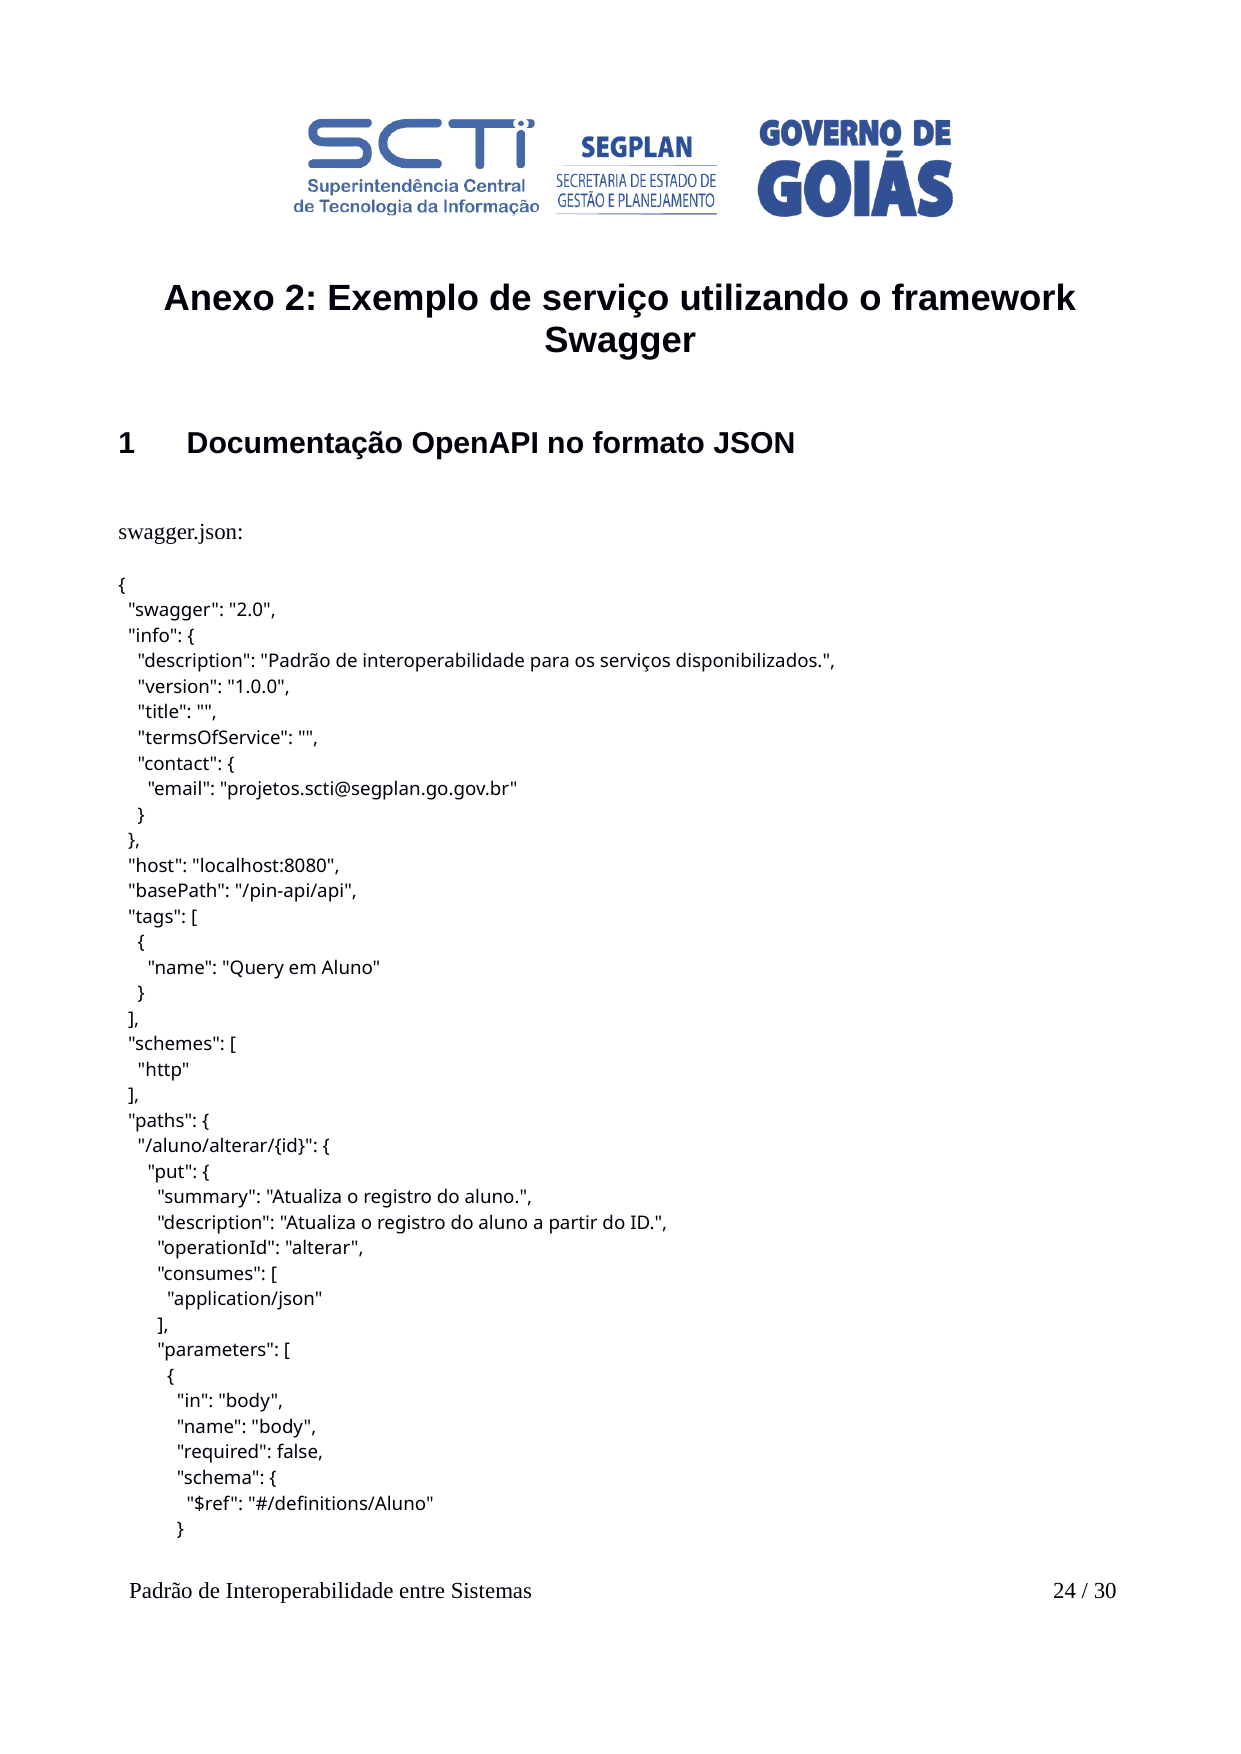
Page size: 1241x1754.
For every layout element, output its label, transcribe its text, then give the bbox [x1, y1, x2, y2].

text "termsOfService": "", [118, 724, 1122, 750]
text "swagger": "2.0", [118, 597, 1122, 622]
text "summary": "Atualiza o registro do aluno.", [118, 1184, 1122, 1209]
text "name": "Query em Aluno" [118, 954, 1122, 979]
text ], [118, 1311, 1122, 1337]
text { [118, 928, 1122, 954]
text ], [118, 1082, 1122, 1107]
text "put": { [118, 1158, 1122, 1184]
text "version": "1.0.0", [118, 673, 1122, 699]
text "info": { [118, 622, 1122, 648]
subtitle Anexo 2: Exemplo de serviço utilizando o framework Swagger [118, 276, 1122, 360]
text "$ref": "#/definitions/Aluno" [118, 1490, 1122, 1515]
text } [118, 1515, 1122, 1541]
text "description": "Atualiza o registro do aluno a partir do ID.", [118, 1209, 1122, 1235]
text "operationId": "alterar", [118, 1235, 1122, 1260]
text "consumes": [ [118, 1260, 1122, 1286]
text "basePath": "/pin-api/api", [118, 877, 1122, 903]
text ], [118, 1005, 1122, 1031]
text "title": "", [118, 699, 1122, 724]
text "schema": { [118, 1464, 1122, 1490]
text swagger.json: [118, 518, 1122, 545]
text "paths": { [118, 1107, 1122, 1133]
text "email": "projetos.scti@segplan.go.gov.br" [118, 775, 1122, 801]
text { [118, 1362, 1122, 1388]
subtitle Documentação OpenAPI no formato JSON [118, 425, 1122, 460]
text "description": "Padrão de interoperabilidade para os serviços disponibilizados.", [118, 648, 1122, 673]
text "contact": { [118, 750, 1122, 775]
text "host": "localhost:8080", [118, 852, 1122, 877]
text "/aluno/alterar/{id}": { [118, 1133, 1122, 1158]
text "http" [118, 1056, 1122, 1082]
text } [118, 801, 1122, 826]
text }, [118, 826, 1122, 852]
text { [118, 571, 1122, 597]
text } [118, 979, 1122, 1005]
text "tags": [ [118, 903, 1122, 928]
text "in": "body", [118, 1388, 1122, 1413]
text "parameters": [ [118, 1337, 1122, 1362]
text "name": "body", [118, 1413, 1122, 1439]
text "application/json" [118, 1286, 1122, 1311]
text "required": false, [118, 1439, 1122, 1464]
text "schemes": [ [118, 1031, 1122, 1056]
